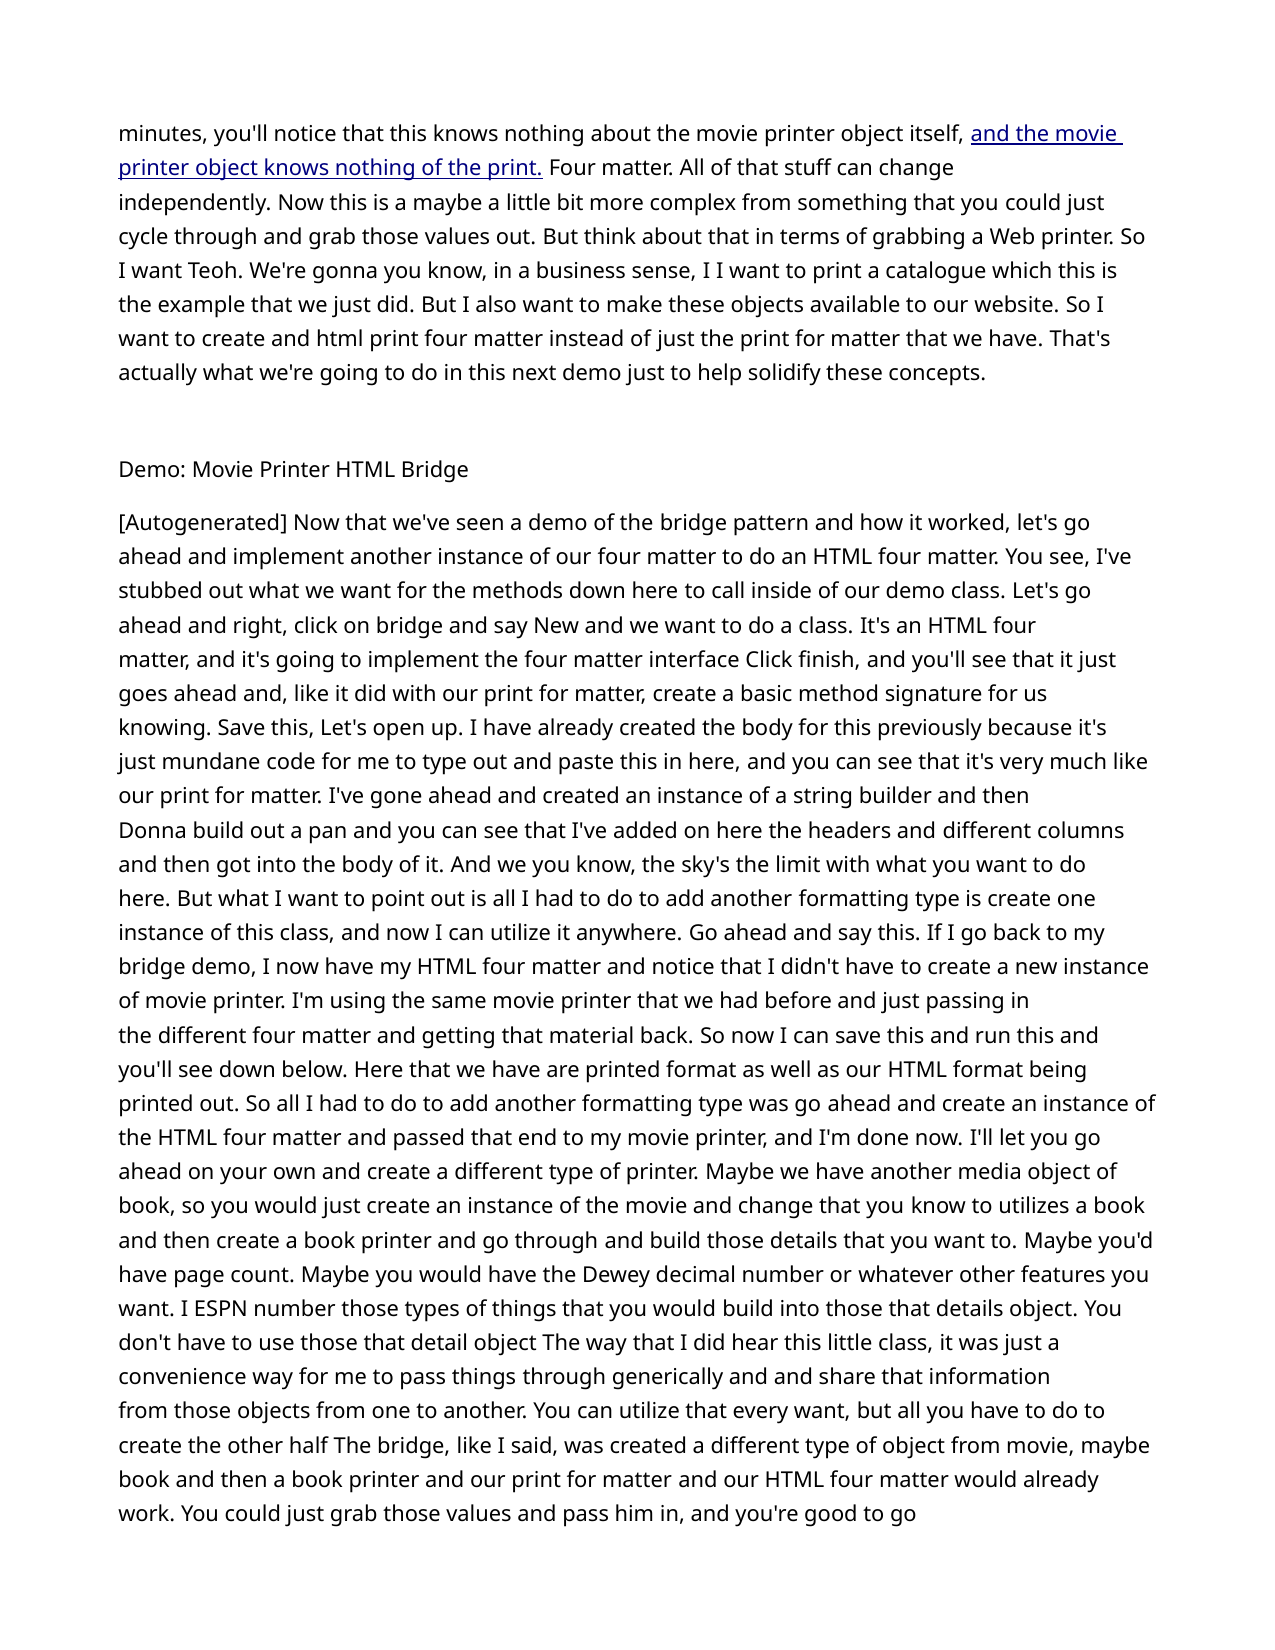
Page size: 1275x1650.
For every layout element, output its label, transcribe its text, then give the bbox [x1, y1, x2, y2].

subtitle Demo: Movie Printer HTML Bridge [118, 454, 1157, 484]
text minutes, you'll notice that this knows nothing about the movie printer object itself, and the movie printer object knows nothing of the print. Four matter. All of that stuff can change independently. Now this is a maybe a little bit more complex from something that you could just cycle through and grab those values out. But think about that in terms of grabbing a Web printer. So I want Teoh. We're gonna you know, in a business sense, I I want to print a catalogue which this is the example that we just did. But I also want to make these objects available to our website. So I want to create and html print four matter instead of just the print for matter that we have. That's actually what we're going to do in this next demo just to help solidify these concepts. [118, 118, 1157, 387]
text [Autogenerated] Now that we've seen a demo of the bridge pattern and how it worked, let's go ahead and implement another instance of our four matter to do an HTML four matter. You see, I've stubbed out what we want for the methods down here to call inside of our demo class. Let's go ahead and right, click on bridge and say New and we want to do a class. It's an HTML four matter, and it's going to implement the four matter interface Click finish, and you'll see that it just goes ahead and, like it did with our print for matter, create a basic method signature for us knowing. Save this, Let's open up. I have already created the body for this previously because it's just mundane code for me to type out and paste this in here, and you can see that it's very much like our print for matter. I've gone ahead and created an instance of a string builder and then Donna build out a pan and you can see that I've added on here the headers and different columns and then got into the body of it. And we you know, the sky's the limit with what you want to do here. But what I want to point out is all I had to do to add another formatting type is create one instance of this class, and now I can utilize it anywhere. Go ahead and say this. If I go back to my bridge demo, I now have my HTML four matter and notice that I didn't have to create a new instance of movie printer. I'm using the same movie printer that we had before and just passing in the different four matter and getting that material back. So now I can save this and run this and you'll see down below. Here that we have are printed format as well as our HTML format being printed out. So all I had to do to add another formatting type was go ahead and create an instance of the HTML four matter and passed that end to my movie printer, and I'm done now. I'll let you go ahead on your own and create a different type of printer. Maybe we have another media object of book, so you would just create an instance of the movie and change that you know to utilizes a book and then create a book printer and go through and build those details that you want to. Maybe you'd have page count. Maybe you would have the Dewey decimal number or whatever other features you want. I ESPN number those types of things that you would build into those that details object. You don't have to use those that detail object The way that I did hear this little class, it was just a convenience way for me to pass things through generically and and share that information from those objects from one to another. You can utilize that every want, but all you have to do to create the other half The bridge, like I said, was created a different type of object from movie, maybe book and then a book printer and our print for matter and our HTML four matter would already work. You could just grab those values and pass him in, and you're good to go [118, 507, 1157, 1528]
